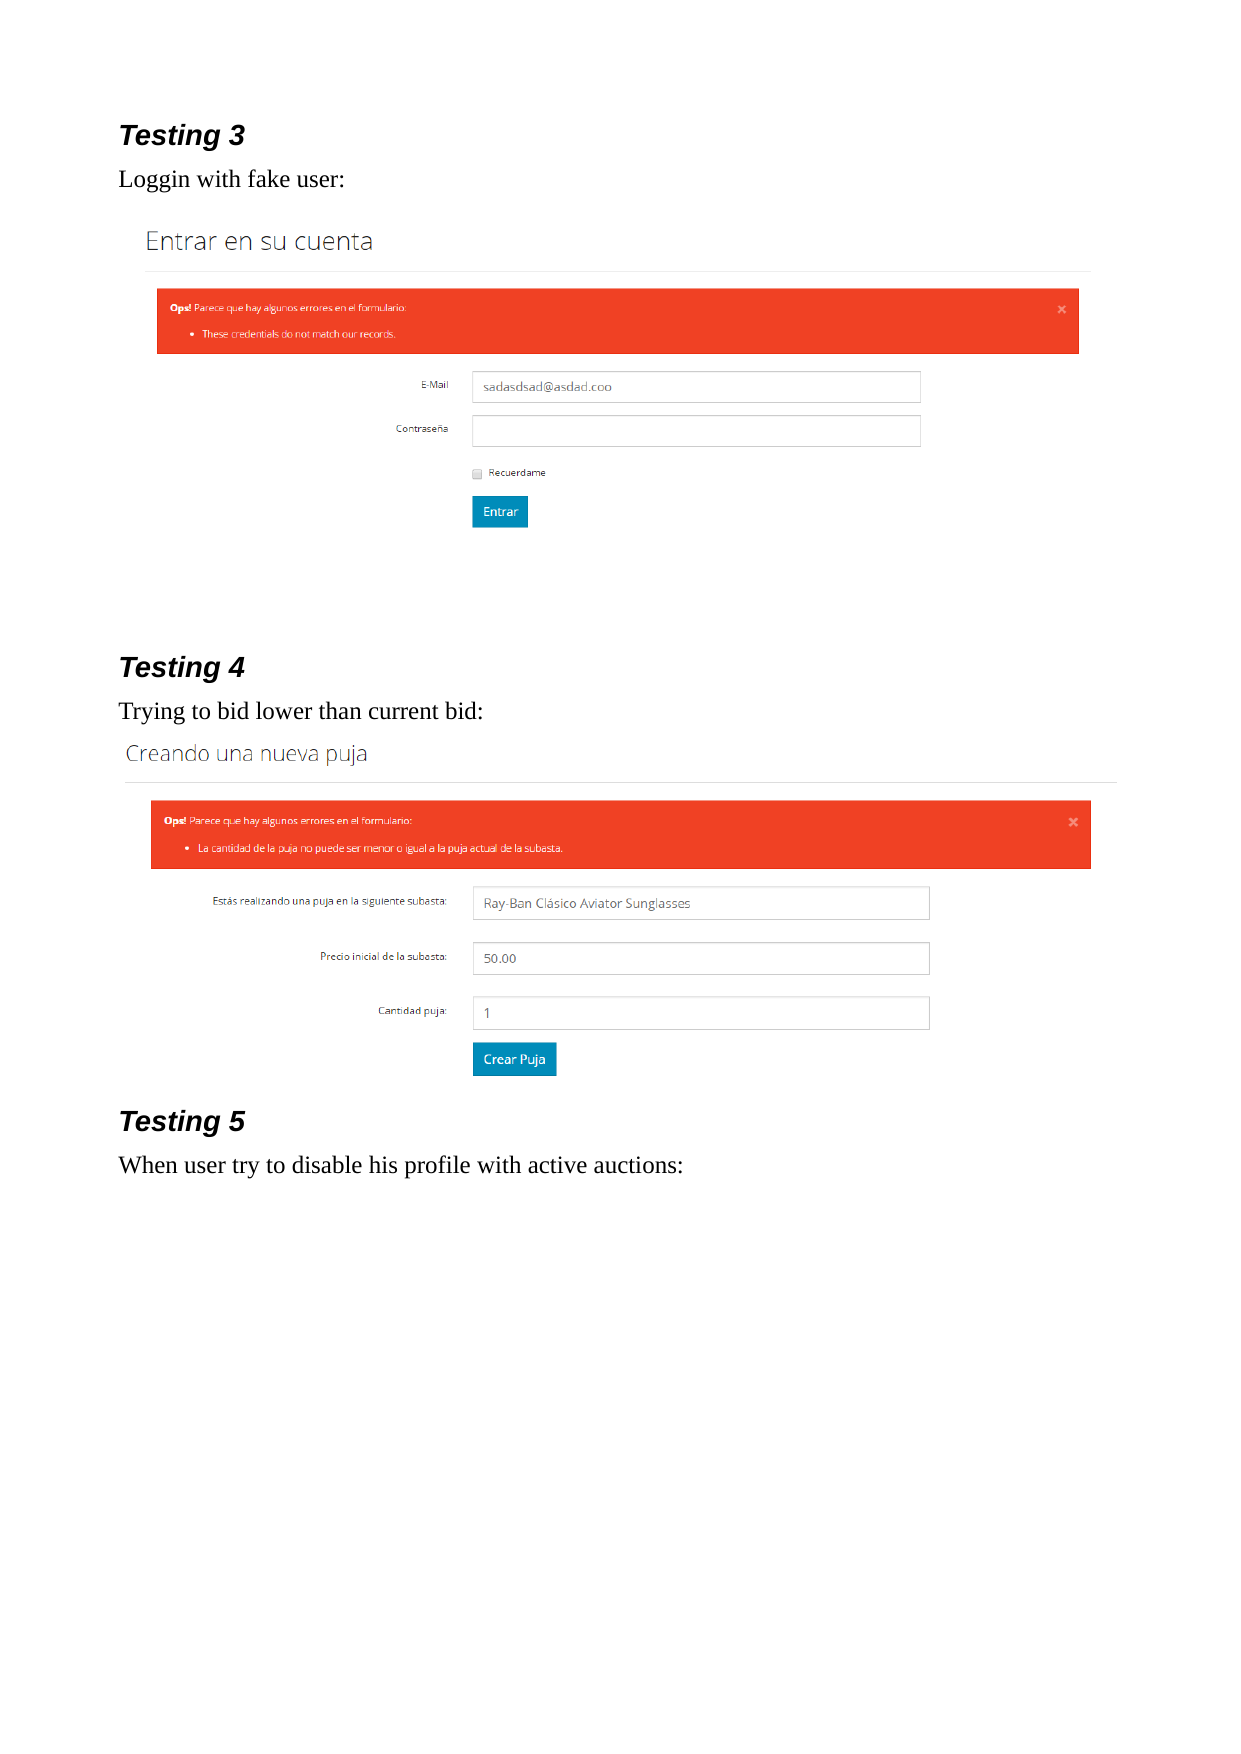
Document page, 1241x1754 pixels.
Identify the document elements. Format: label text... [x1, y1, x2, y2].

subtitle Testing 3 [118, 118, 1122, 152]
text Trying to bid lower than current bid: [118, 696, 1122, 725]
subtitle Testing 5 [118, 1104, 1122, 1137]
subtitle Testing 4 [118, 650, 1122, 683]
text When user try to disable his profile with active auctions: [118, 1150, 1122, 1178]
text [118, 543, 1122, 571]
text Loggin with fake user: [118, 164, 1122, 218]
